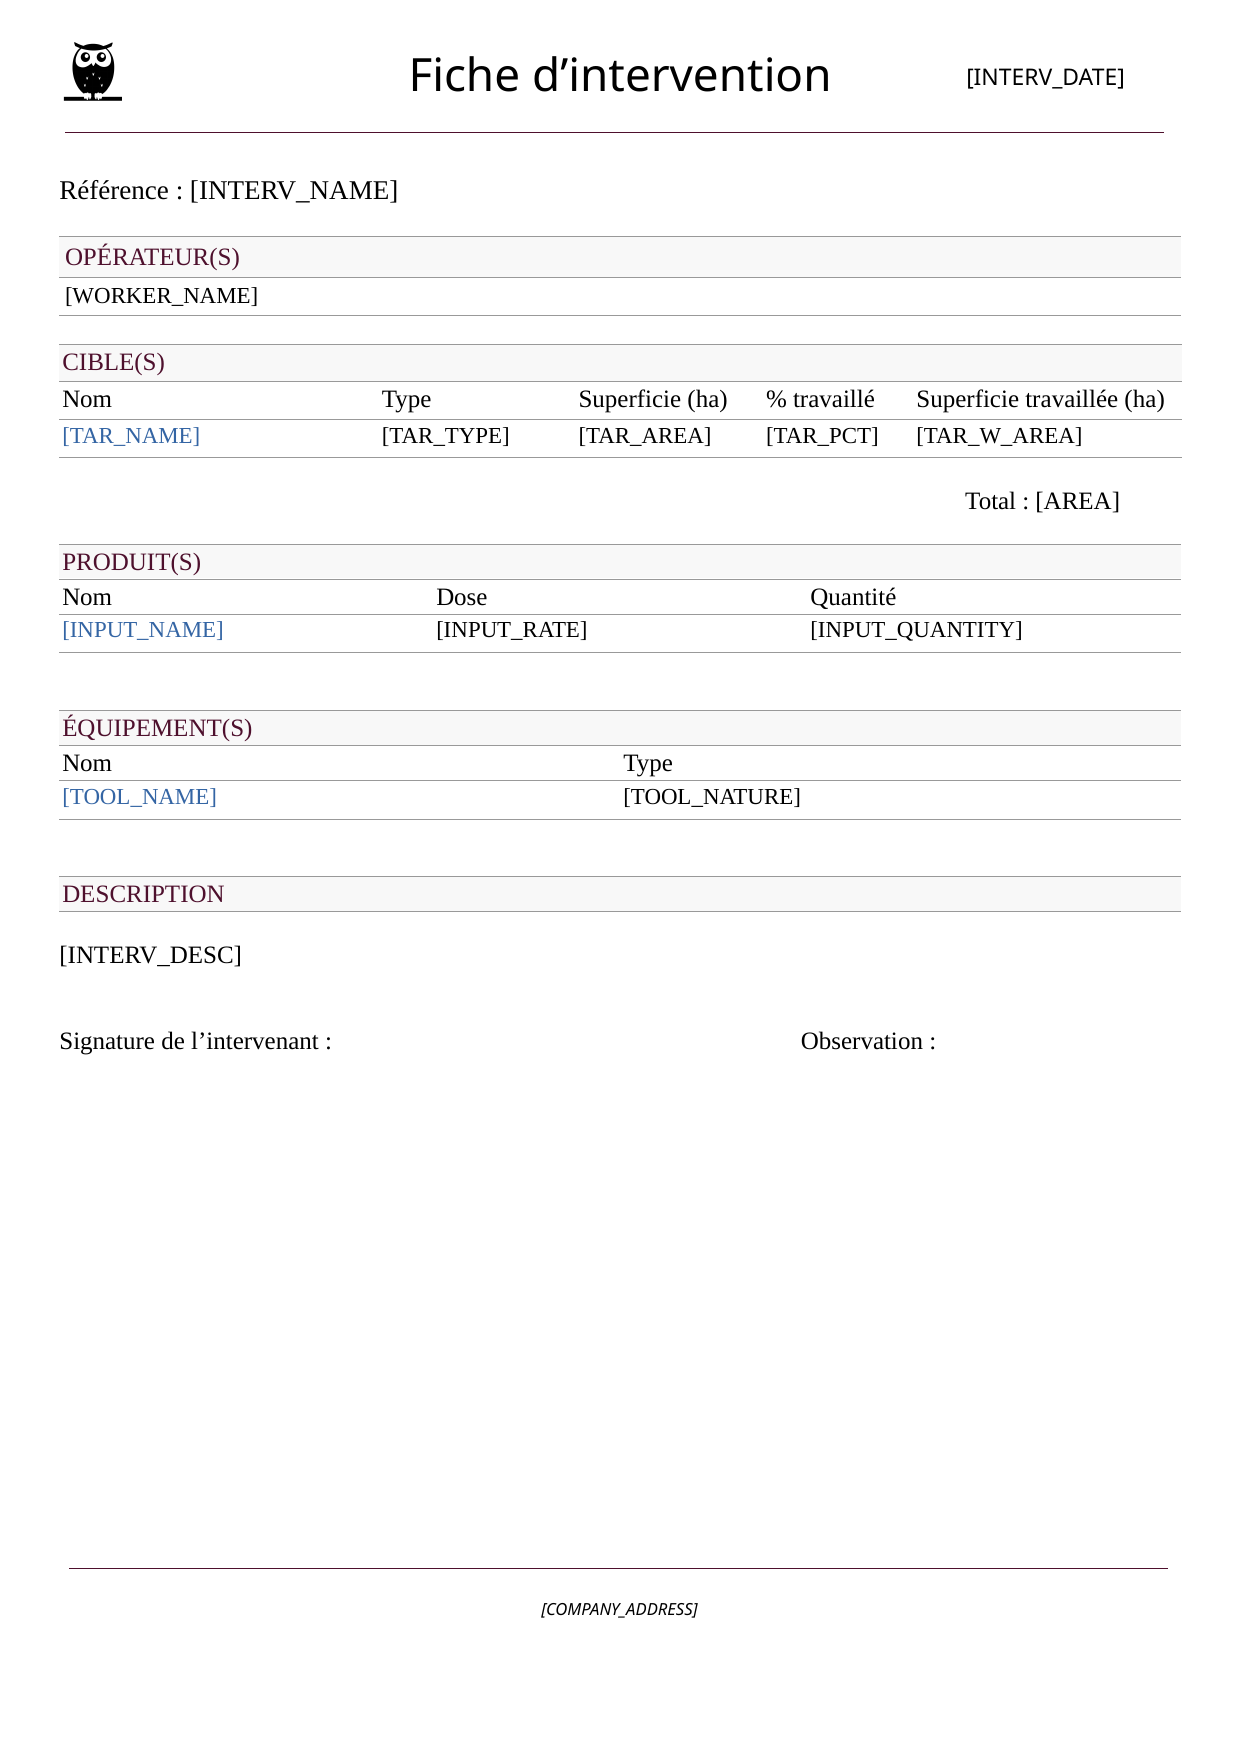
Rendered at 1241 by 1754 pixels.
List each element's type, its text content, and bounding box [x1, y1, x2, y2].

table_cell [TOOL_NATURE] [620, 781, 1181, 818]
text Référence : [INTERV_NAME] [59, 174, 1181, 205]
table_cell Type [379, 382, 575, 419]
table_cell [TAR_TYPE] [379, 420, 575, 457]
table_cell Dose [433, 580, 807, 613]
table_cell [TOOL_NAME] [59, 781, 620, 818]
table_cell [INPUT_RATE] [433, 615, 807, 652]
table_cell Superficie travaillée (ha) [913, 382, 1182, 419]
text [INTERV_DESC] [59, 940, 1181, 969]
table_header DESCRIPTION [59, 877, 1181, 911]
table_header CIBLE(S) [59, 345, 1182, 381]
table_header ÉQUIPEMENT(S) [59, 711, 1181, 745]
table_cell [INPUT_QUANTITY] [807, 615, 1181, 652]
table_cell [TAR_W_AREA] [913, 420, 1182, 457]
table_cell [INPUT_NAME] [59, 615, 433, 652]
table_cell Type [620, 746, 1181, 780]
table_cell [WORKER_NAME] [59, 278, 1181, 315]
text Total : [AREA] [59, 486, 1181, 515]
table_cell % travaillé [763, 382, 913, 419]
table_header PRODUIT(S) [59, 545, 1181, 578]
table_cell Nom [59, 580, 433, 613]
table_cell Nom [59, 382, 378, 419]
text Signature de l’intervenant : Observation : [59, 1026, 1181, 1055]
picture [63, 42, 122, 101]
table_cell [TAR_NAME] [59, 420, 378, 457]
table_cell [TAR_PCT] [763, 420, 913, 457]
table_cell Superficie (ha) [575, 382, 763, 419]
table_cell [TAR_AREA] [575, 420, 763, 457]
table_header OPÉRATEUR(S) [59, 237, 1181, 277]
table_cell Quantité [807, 580, 1181, 613]
table_cell Nom [59, 746, 620, 780]
